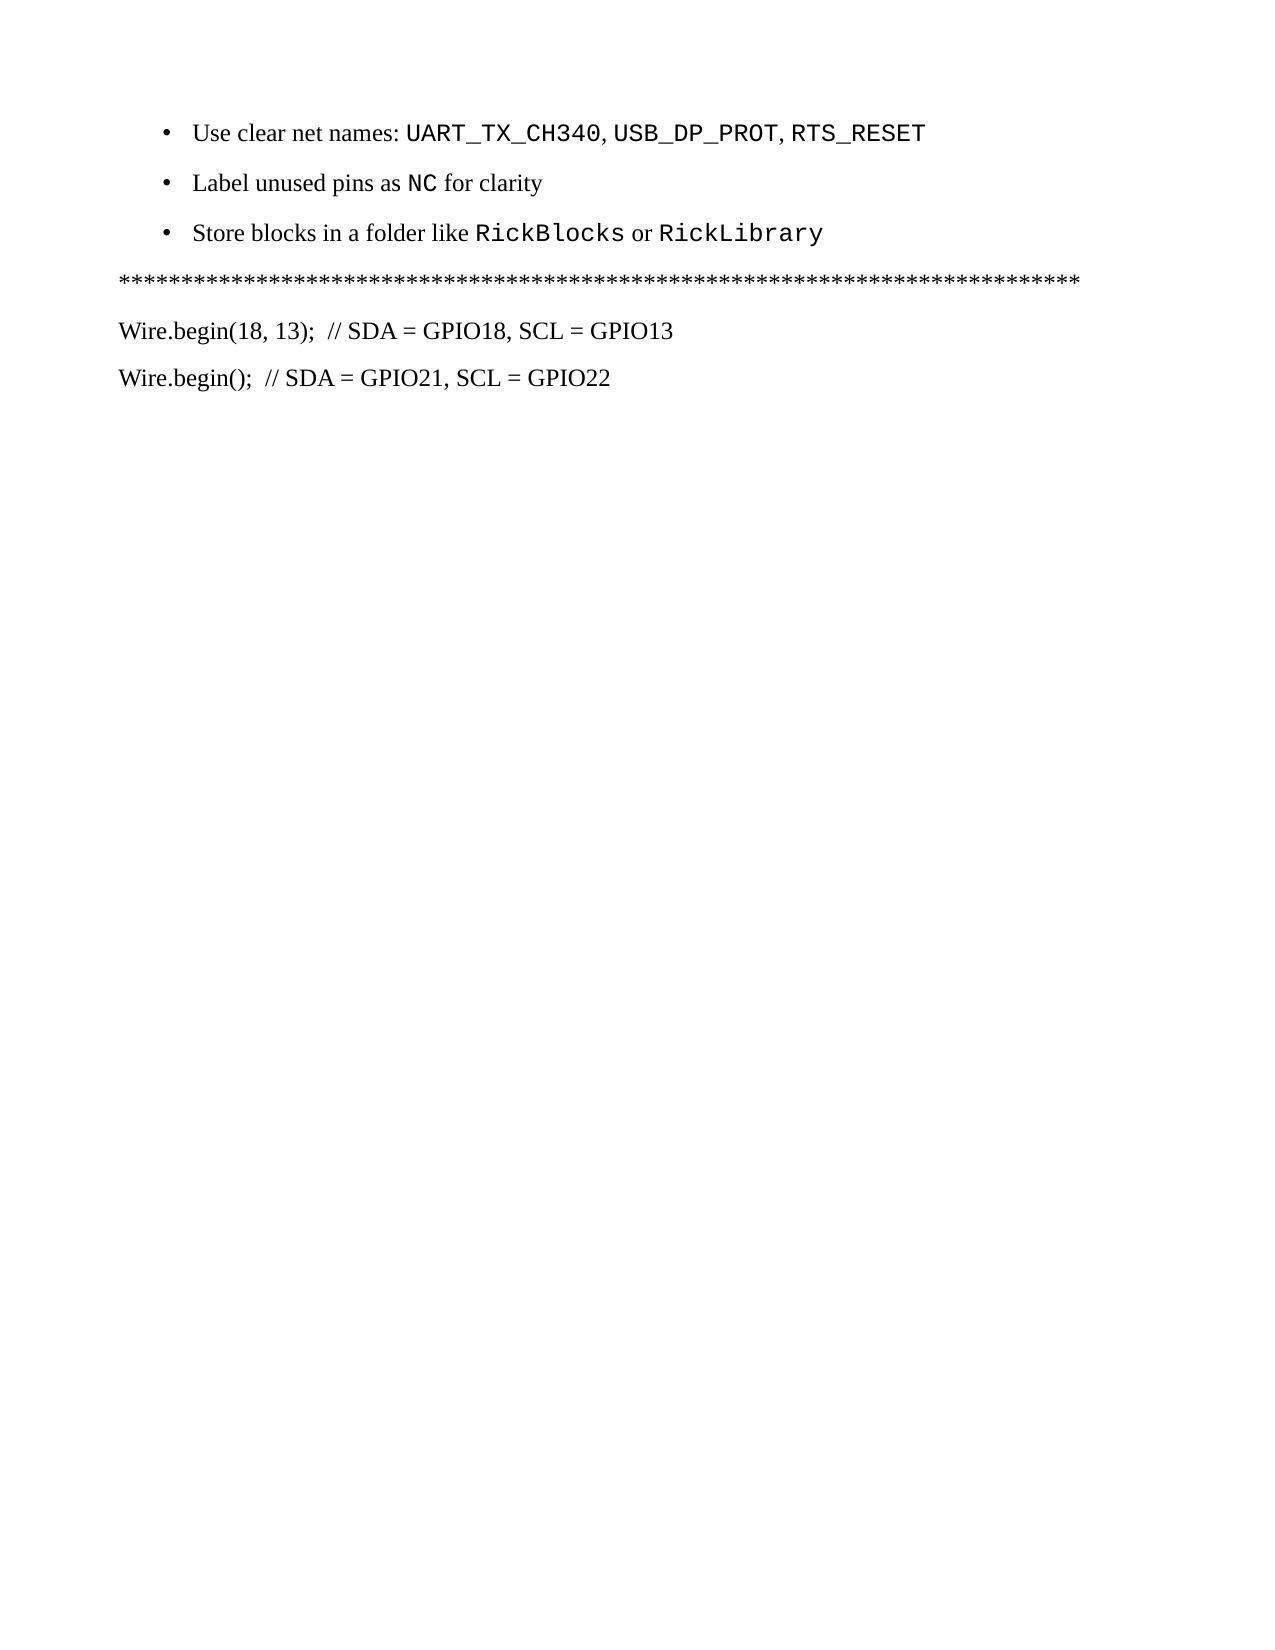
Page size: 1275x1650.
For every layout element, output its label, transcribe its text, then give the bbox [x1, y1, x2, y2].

text ***************************************************************************** [118, 268, 1157, 297]
text Wire.begin(); // SDA = GPIO21, SCL = GPIO22 [118, 363, 1157, 392]
list Label unused pins as NC for clarity [162, 168, 1157, 199]
list Store blocks in a folder like RickBlocks or RickLibrary [162, 218, 1157, 249]
list Use clear net names: UART_TX_CH340, USB_DP_PROT, RTS_RESET [162, 118, 1157, 149]
text Wire.begin(18, 13); // SDA = GPIO18, SCL = GPIO13 [118, 316, 1157, 344]
